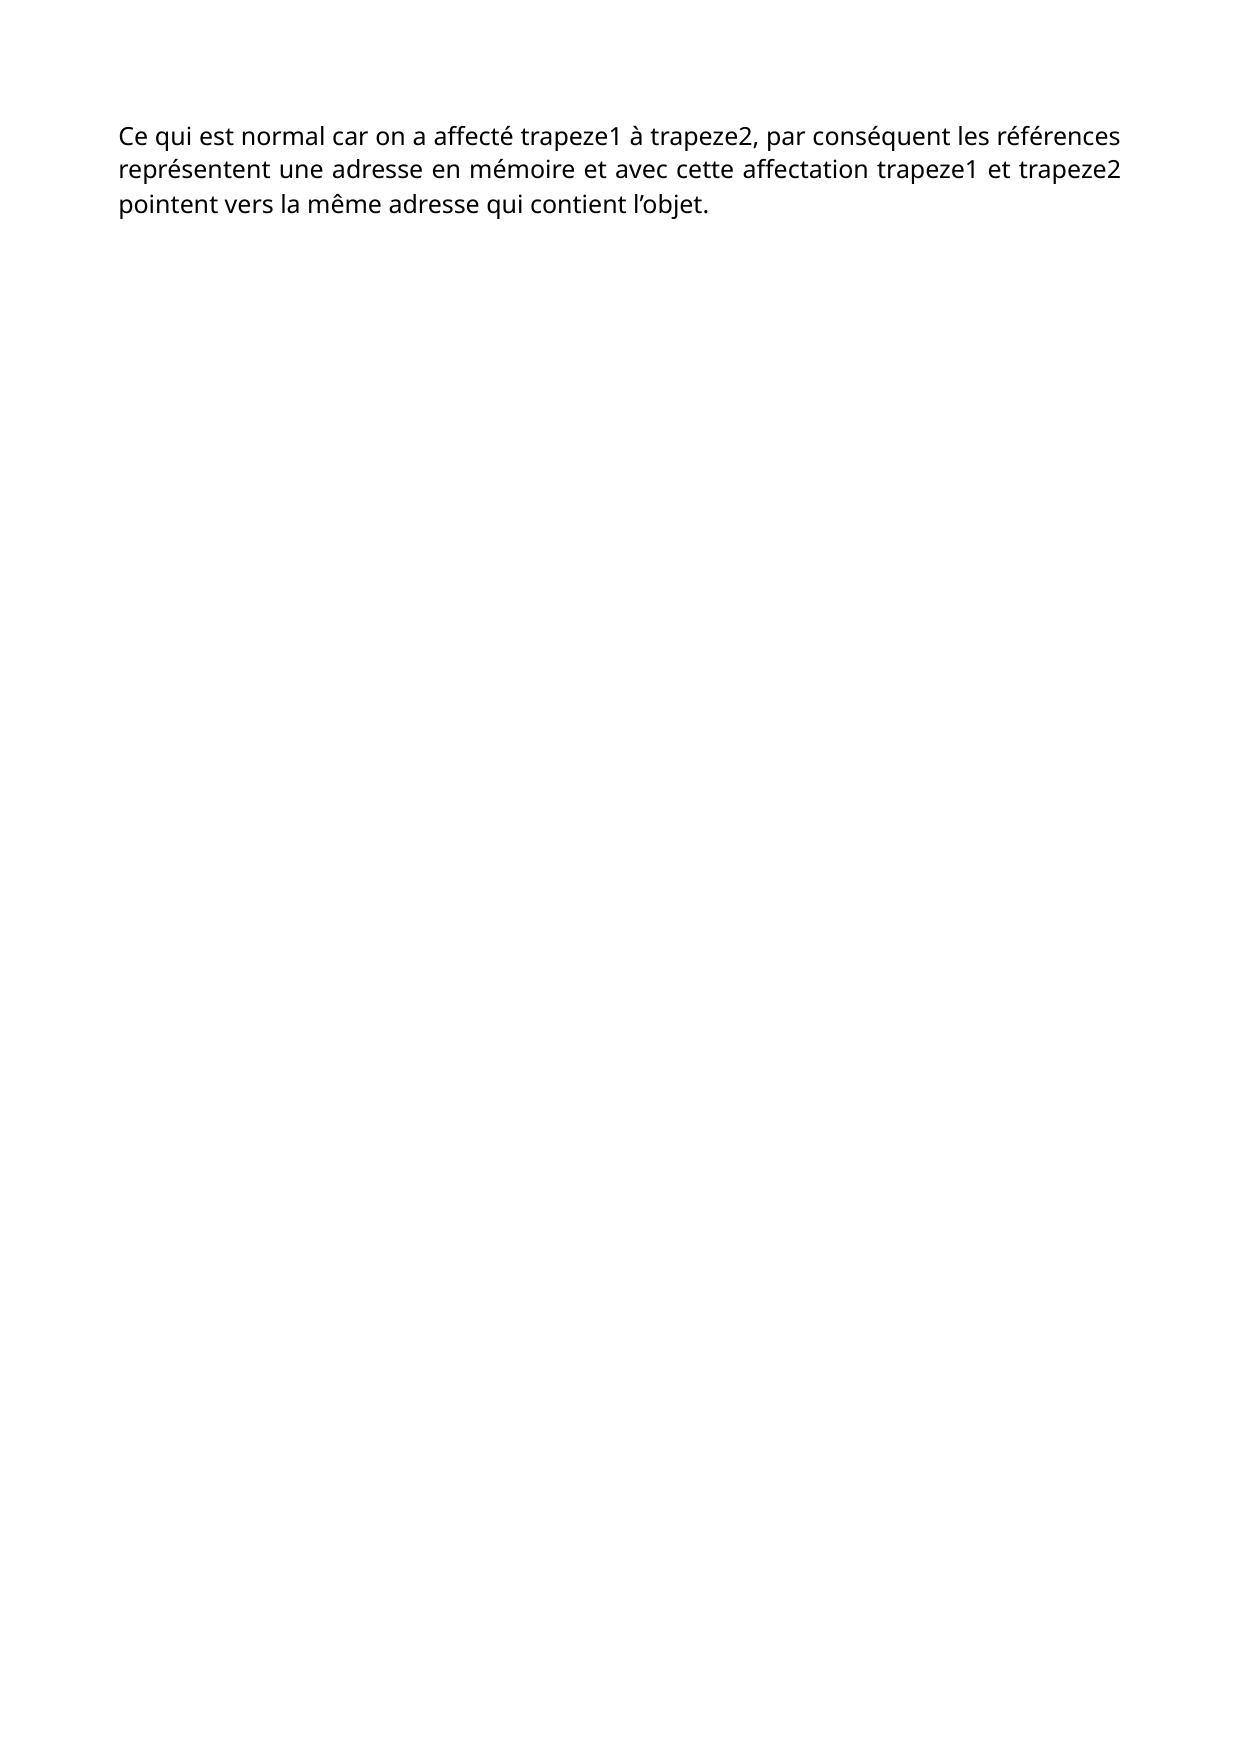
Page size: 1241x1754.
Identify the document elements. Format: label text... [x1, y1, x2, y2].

text Ce qui est normal car on a affecté trapeze1 à trapeze2, par conséquent les références représentent une adresse en mémoire et avec cette affectation trapeze1 et trapeze2 pointent vers la même adresse qui contient l’objet. [118, 118, 1122, 220]
